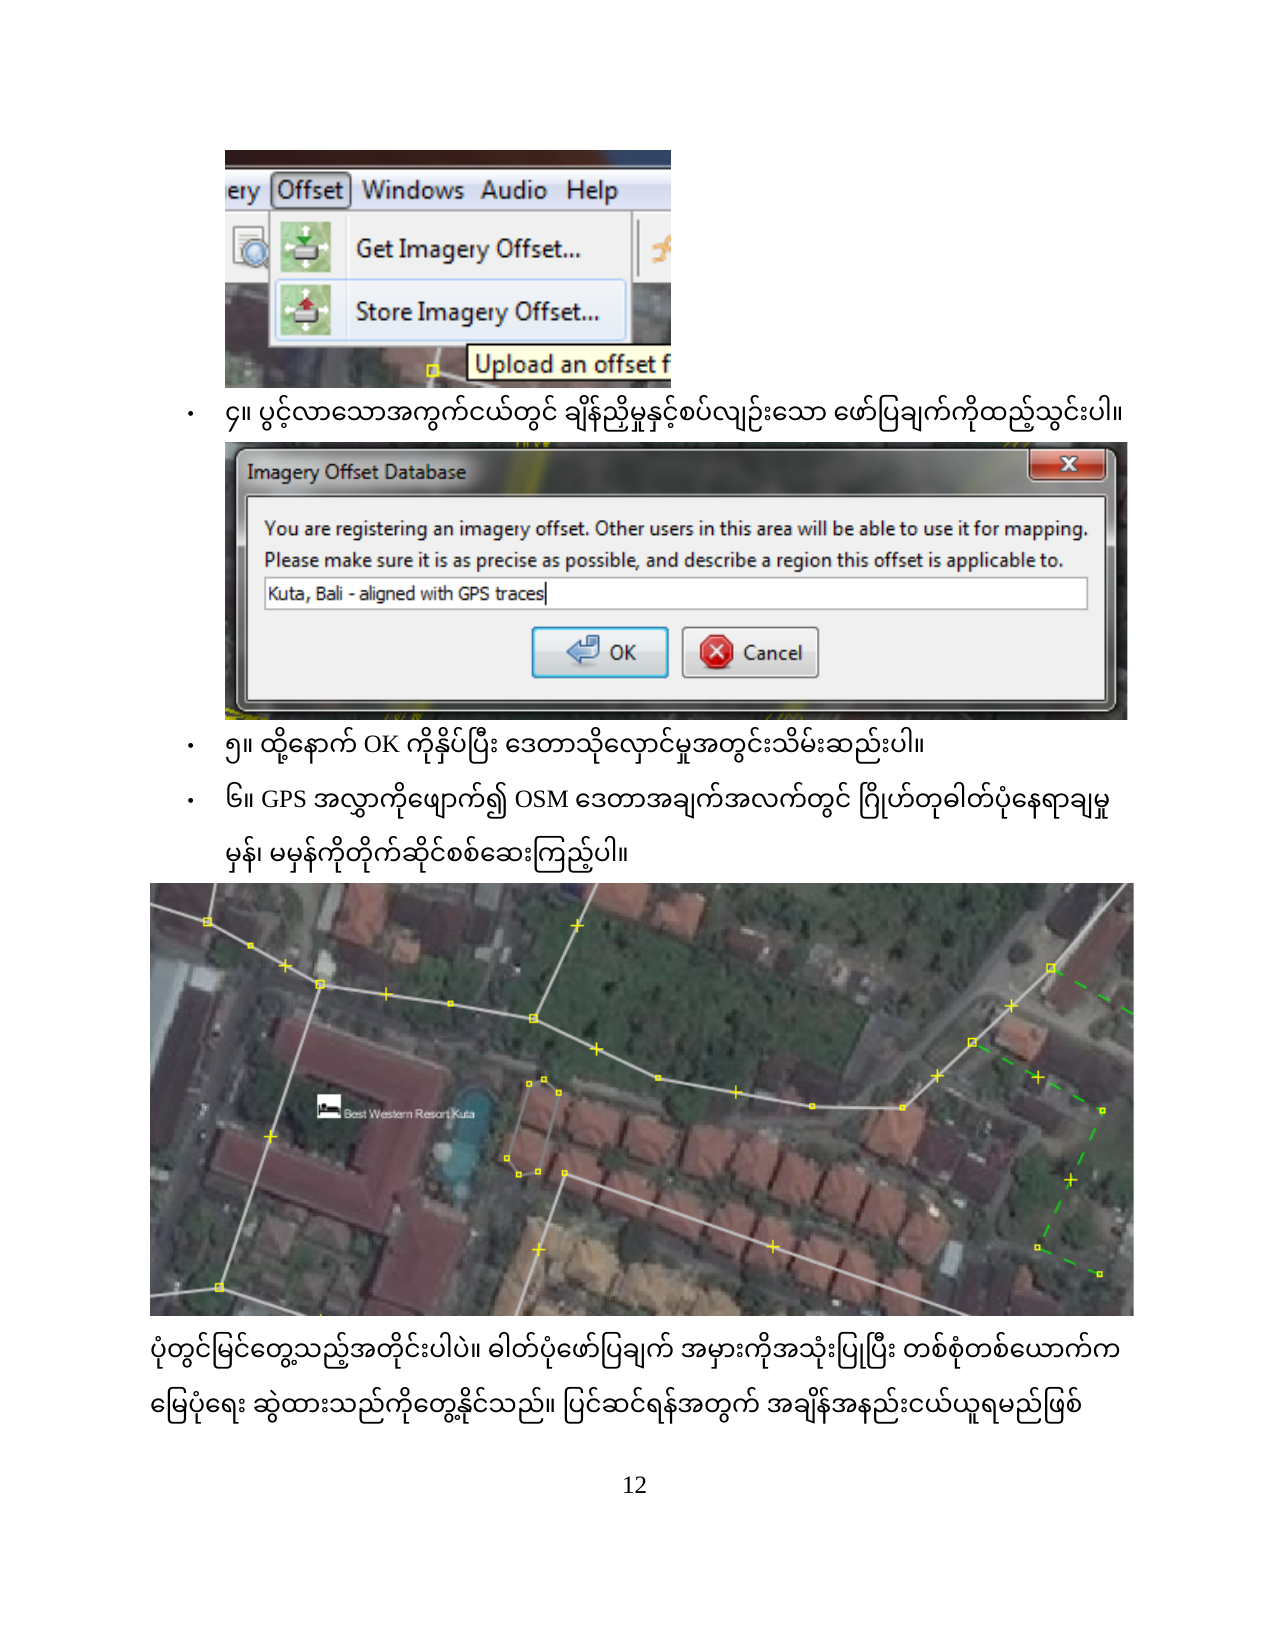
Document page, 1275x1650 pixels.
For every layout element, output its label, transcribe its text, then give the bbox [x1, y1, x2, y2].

list ၆။ GPS အလွှာကိုဖျောက်၍ OSM ဒေတာအချက်အလက်တွင် ဂြိုဟ်တုဓါတ်ပုံနေရာချမှု မှန်၊ မမှန်ကိုတိုက်ဆိုင်စစ်ဆေးကြည့်ပါ။ [187, 774, 1125, 883]
text ပုံတွင်မြင်တွေ့သည့်အတိုင်းပါပဲ။ ဓါတ်ပုံဖော်ပြချက် အမှားကိုအသုံးပြုပြီး တစ်စုံတစ်ယောက်ကမြေပုံရေး ဆွဲထားသည်ကိုတွေ့နိုင်သည်။ ပြင်ဆင်ရန်အတွက် အချိန်အနည်းငယ်ယူရမည်ဖြစ် [150, 1324, 1125, 1434]
list [671, 150, 1125, 387]
list ၅။ ထို့နောက် OK ကိုနှိပ်ပြီး ဒေတာသိုလှောင်မှုအတွင်းသိမ်းဆည်းပါ။ [187, 719, 1125, 774]
list ၄။ ပွင့်လာသောအကွက်ငယ်တွင် ချိန်ညှိမှုနှင့်စပ်လျဉ်းသော ဖော်ပြချက်ကိုထည့်သွင်းပါ။ [187, 387, 1125, 719]
picture [150, 883, 1134, 1316]
list [187, 150, 225, 387]
picture [225, 442, 1128, 720]
picture [225, 150, 671, 388]
